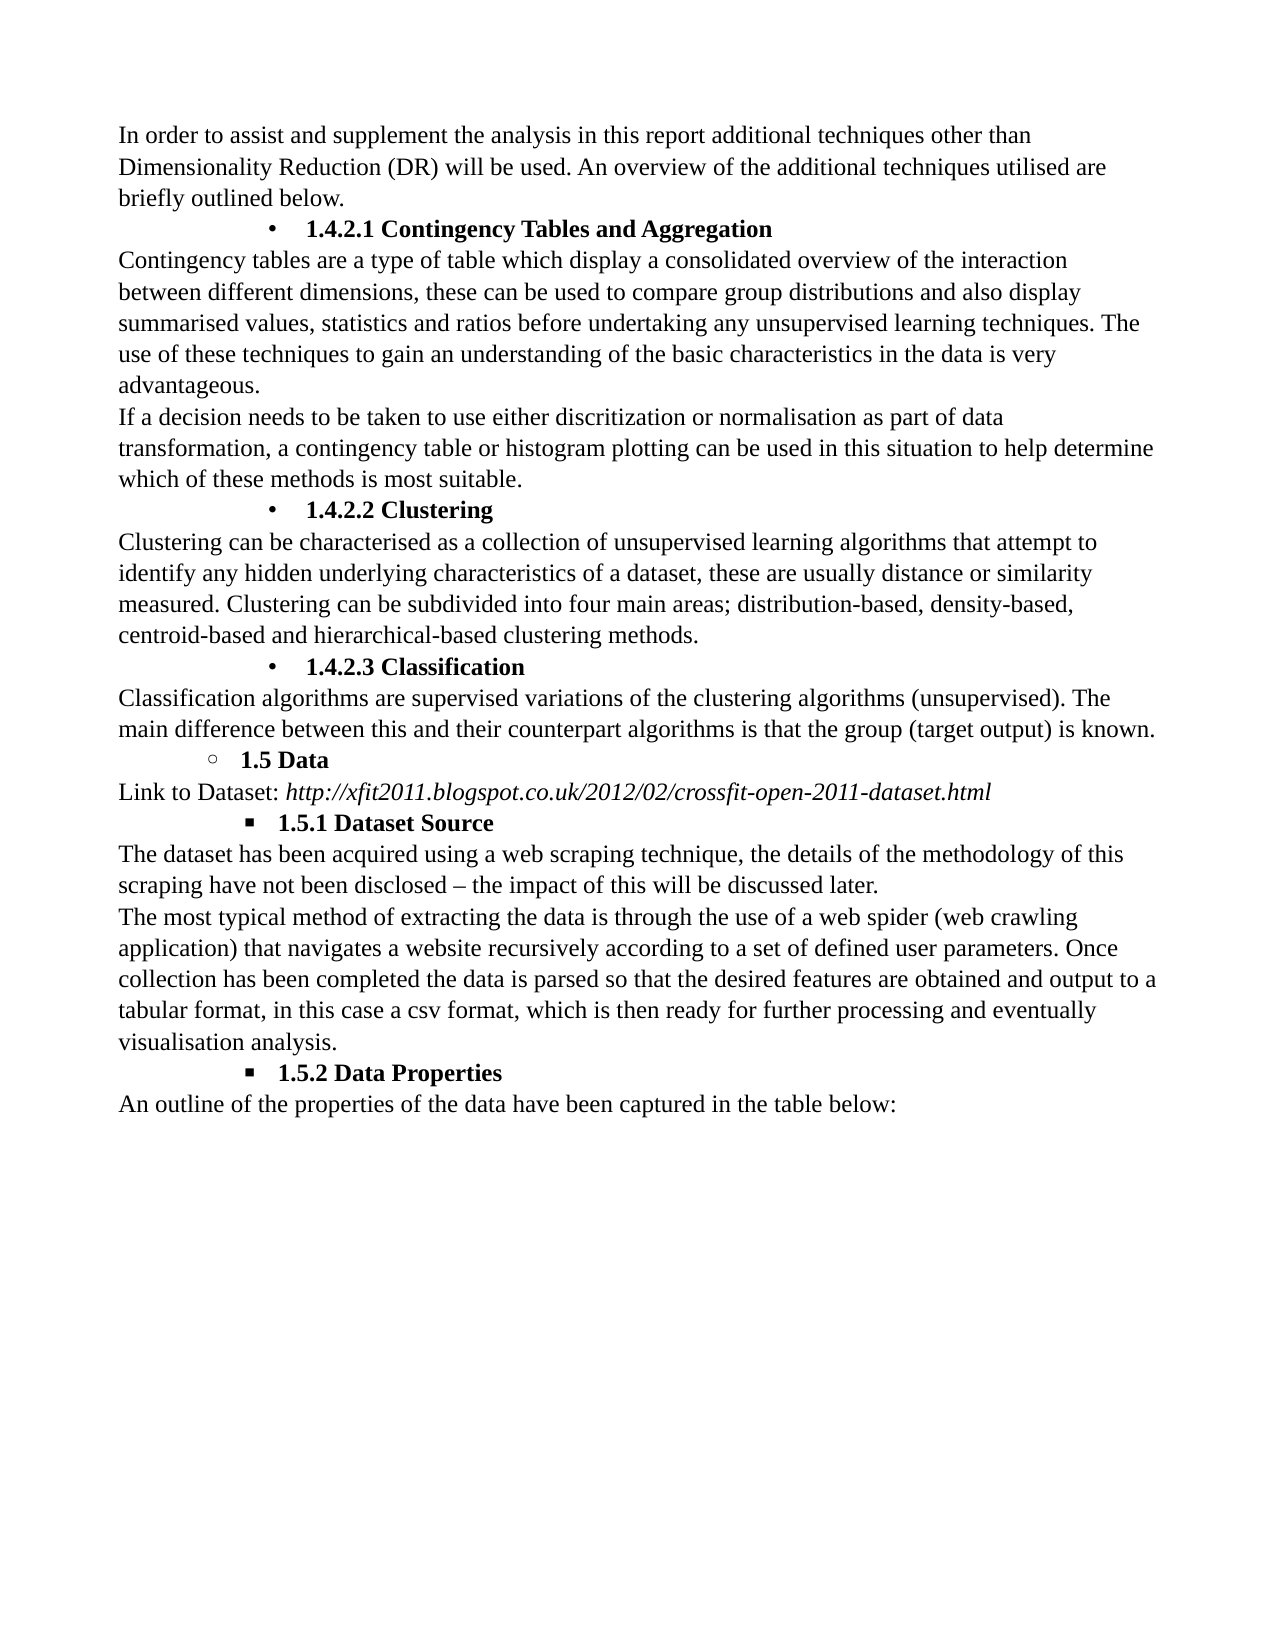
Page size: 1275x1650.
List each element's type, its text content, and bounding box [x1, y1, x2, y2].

list 1.4.2.3 Classification [268, 649, 1157, 681]
list 1.5 Data [203, 743, 1157, 774]
text The dataset has been acquired using a web scraping technique, the details of the methodology of this scraping have not been disclosed – the impact of this will be discussed later. [118, 837, 1157, 899]
text In order to assist and supplement the analysis in this report additional techniques other than Dimensionality Reduction (DR) will be used. An overview of the additional techniques utilised are briefly outlined below. [118, 118, 1157, 212]
text An outline of the properties of the data have been captured in the table below: [118, 1087, 1157, 1118]
list 1.5.1 Dataset Source [240, 806, 1157, 837]
list 1.4.2.2 Clustering [268, 493, 1157, 524]
text Contingency tables are a type of table which display a consolidated overview of the interaction between different dimensions, these can be used to compare group distributions and also display summarised values, statistics and ratios before undertaking any unsupervised learning techniques. The use of these techniques to gain an understanding of the basic characteristics in the data is very advantageous. [118, 243, 1157, 399]
text If a decision needs to be taken to use either discritization or normalisation as part of data transformation, a contingency table or histogram plotting can be used in this situation to help determine which of these methods is most suitable. [118, 399, 1157, 493]
text The most typical method of extracting the data is through the use of a web spider (web crawling application) that navigates a website recursively according to a set of defined user parameters. Once collection has been completed the data is parsed so that the desired features are obtained and output to a tabular format, in this case a csv format, which is then ready for further processing and eventually visualisation analysis. [118, 899, 1157, 1056]
text Link to Dataset: http://xfit2011.blogspot.co.uk/2012/02/crossfit-open-2011-dataset.html [118, 774, 1157, 806]
list 1.4.2.1 Contingency Tables and Aggregation [268, 212, 1157, 243]
list 1.5.2 Data Properties [240, 1056, 1157, 1087]
text Classification algorithms are supervised variations of the clustering algorithms (unsupervised). The main difference between this and their counterpart algorithms is that the group (target output) is known. [118, 681, 1157, 743]
text Clustering can be characterised as a collection of unsupervised learning algorithms that attempt to identify any hidden underlying characteristics of a dataset, these are usually distance or similarity measured. Clustering can be subdivided into four main areas; distribution-based, density-based, centroid-based and hierarchical-based clustering methods. [118, 524, 1157, 649]
